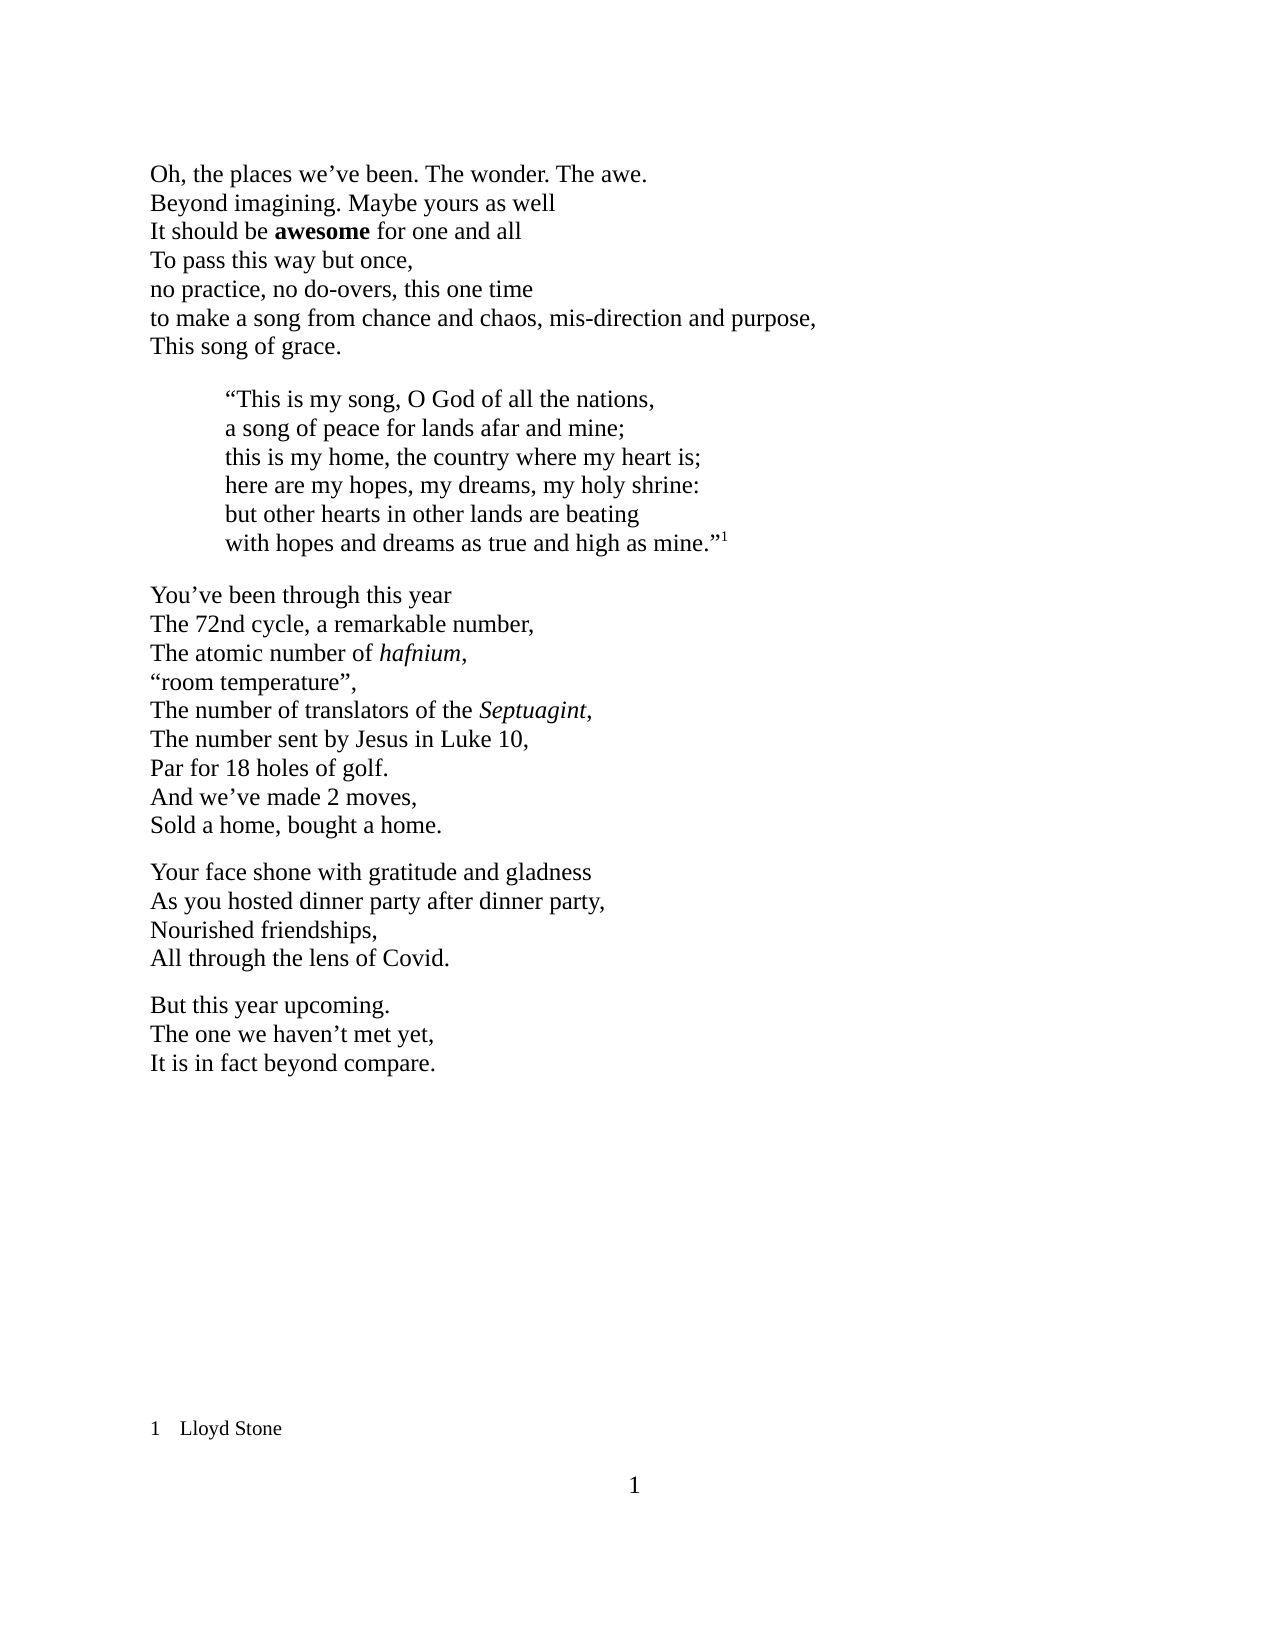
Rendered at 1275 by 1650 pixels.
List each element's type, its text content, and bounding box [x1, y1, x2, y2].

text “This is my song, O God of all the nations, a song of peace for lands afar and mine; this is my home, the country where my heart is; here are my hopes, my dreams, my holy shrine: but other hearts in other lands are beating with hopes and dreams as true and high as mine.” [225, 384, 1125, 557]
text You’ve been through this year The 72nd cycle, a remarkable number, The atomic number of hafnium, “room temperature”, The number of translators of the Septuagint, The number sent by Jesus in Luke 10, Par for 18 holes of golf. And we’ve made 2 moves, Sold a home, bought a home. [150, 581, 1125, 839]
text Your face shone with gratitude and gladness As you hosted dinner party after dinner party, Nourished friendships, All through the lens of Covid. [150, 857, 1125, 972]
text Lloyd Stone [150, 1416, 1125, 1440]
text Oh, the places we’ve been. The wonder. The awe. Beyond imagining. Maybe yours as well It should be awesome for one and all To pass this way but once, no practice, no do-overs, this one time to make a song from chance and chaos, mis-direction and purpose, This song of grace. [150, 159, 1125, 360]
text But this year upcoming. The one we haven’t met yet, It is in fact beyond compare. [150, 990, 1125, 1076]
